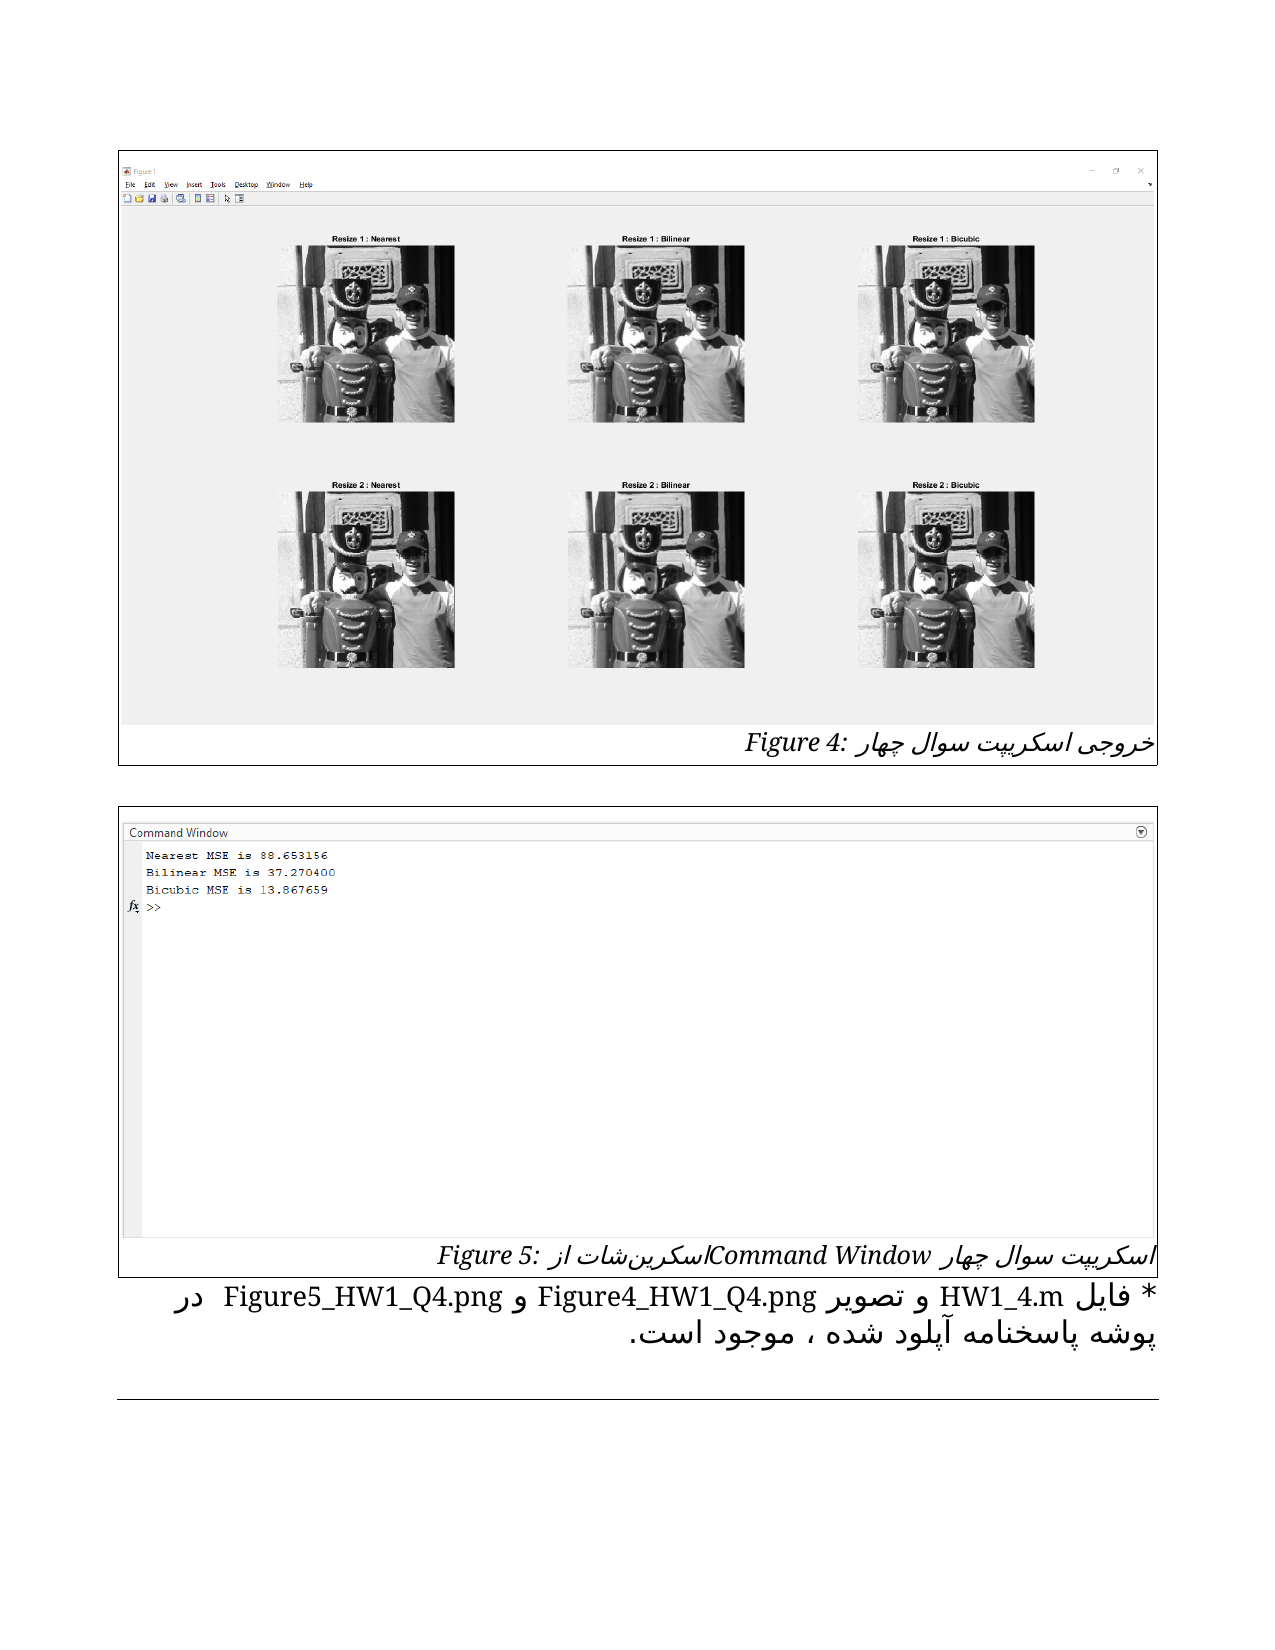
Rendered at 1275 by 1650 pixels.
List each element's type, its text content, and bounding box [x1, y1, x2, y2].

picture [121, 821, 1154, 1238]
text [119, 151, 1157, 765]
text * فایل HW1_4.m و تصویر Figure4_HW1_Q4.png و Figure5_HW1_Q4.png در پوشه پاسخنامه آپلود شده ، موجود است. [118, 1278, 1157, 1351]
picture [121, 165, 1154, 725]
text [118, 766, 1157, 806]
text Figure 4: خروجی اسکریپت سوال چهار [121, 725, 1154, 762]
text Figure 5: اسکرین‌شات ازCommand Window اسکریپت سوال چهار [121, 1238, 1154, 1274]
text [118, 118, 1157, 150]
text [119, 807, 1157, 1277]
